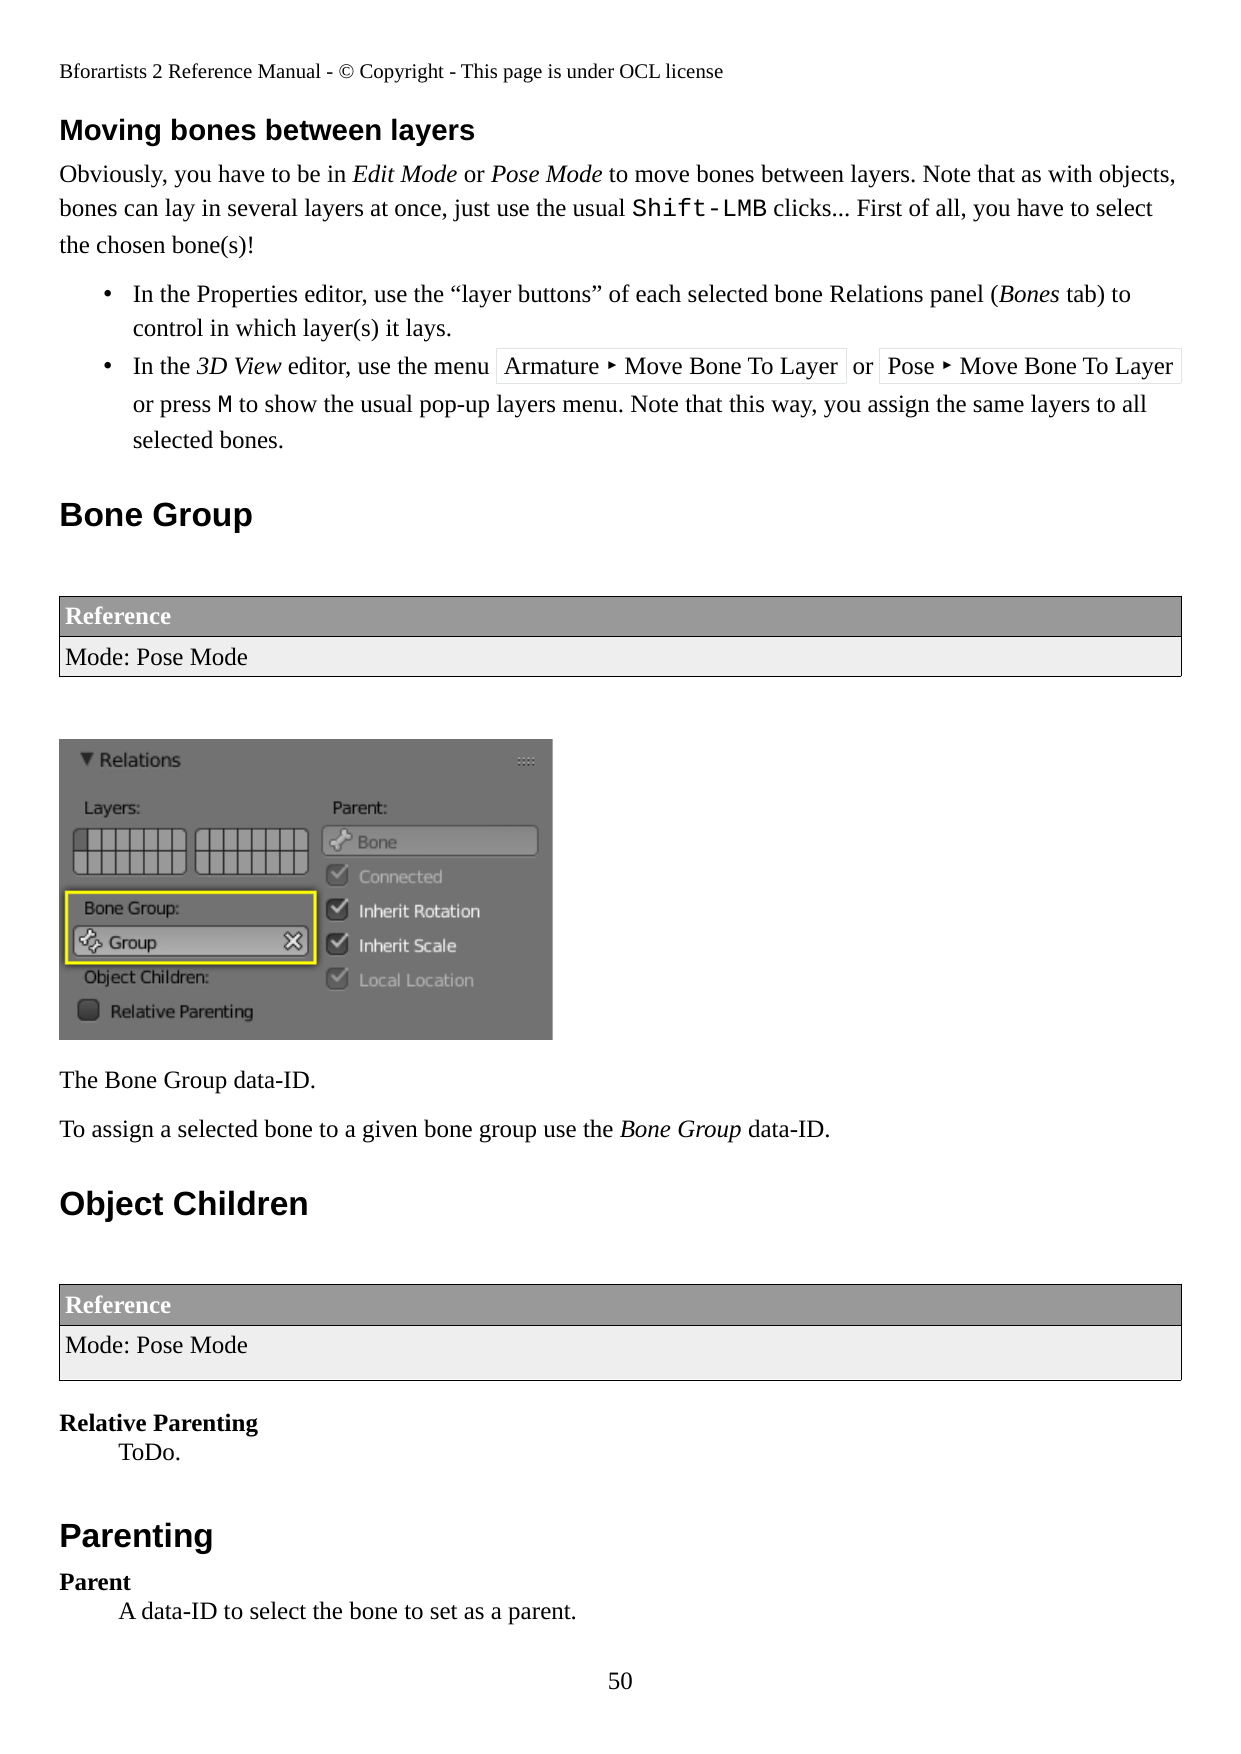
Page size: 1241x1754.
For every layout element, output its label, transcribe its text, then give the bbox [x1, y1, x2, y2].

list In the 3D View editor, use the menu Armature ‣ Move Bone To Layer or Pose ‣ Move Bone To Layer or press M to show the usual pop-up layers menu. Note that this way, you assign the same layers to all selected bones. [103, 348, 1181, 454]
subtitle Moving bones between layers [59, 113, 1181, 146]
subtitle Object Children [59, 1184, 1181, 1223]
subtitle Parenting [59, 1516, 1181, 1555]
text To assign a selected bone to a given bone group use the Bone Group data-ID. [59, 1114, 1181, 1143]
list In the Properties editor, use the “layer buttons” of each selected bone Relations panel (Bones tab) to control in which layer(s) it lays. [103, 279, 1181, 342]
list ToDo. [118, 1437, 1181, 1466]
list A data-ID to select the bone to set as a parent. [118, 1596, 1181, 1625]
text Obviously, you have to be in Edit Mode or Pose Mode to move bones between layers. Note that as with objects, bones can lay in several layers at once, just use the usual Shift-LMB clicks... First of all, you have to select the chosen bone(s)! [59, 159, 1181, 259]
table_cell Mode: Pose Mode [60, 637, 1181, 676]
picture [59, 739, 553, 1040]
text The Bone Group data-ID. [59, 1065, 1181, 1094]
table_header Reference [60, 597, 1181, 636]
table_cell Mode: Pose Mode [60, 1326, 1181, 1379]
subtitle Parent [59, 1567, 1181, 1596]
subtitle Bone Group [59, 495, 1181, 534]
table_header Reference [60, 1285, 1181, 1325]
subtitle Relative Parenting [59, 1408, 1181, 1437]
